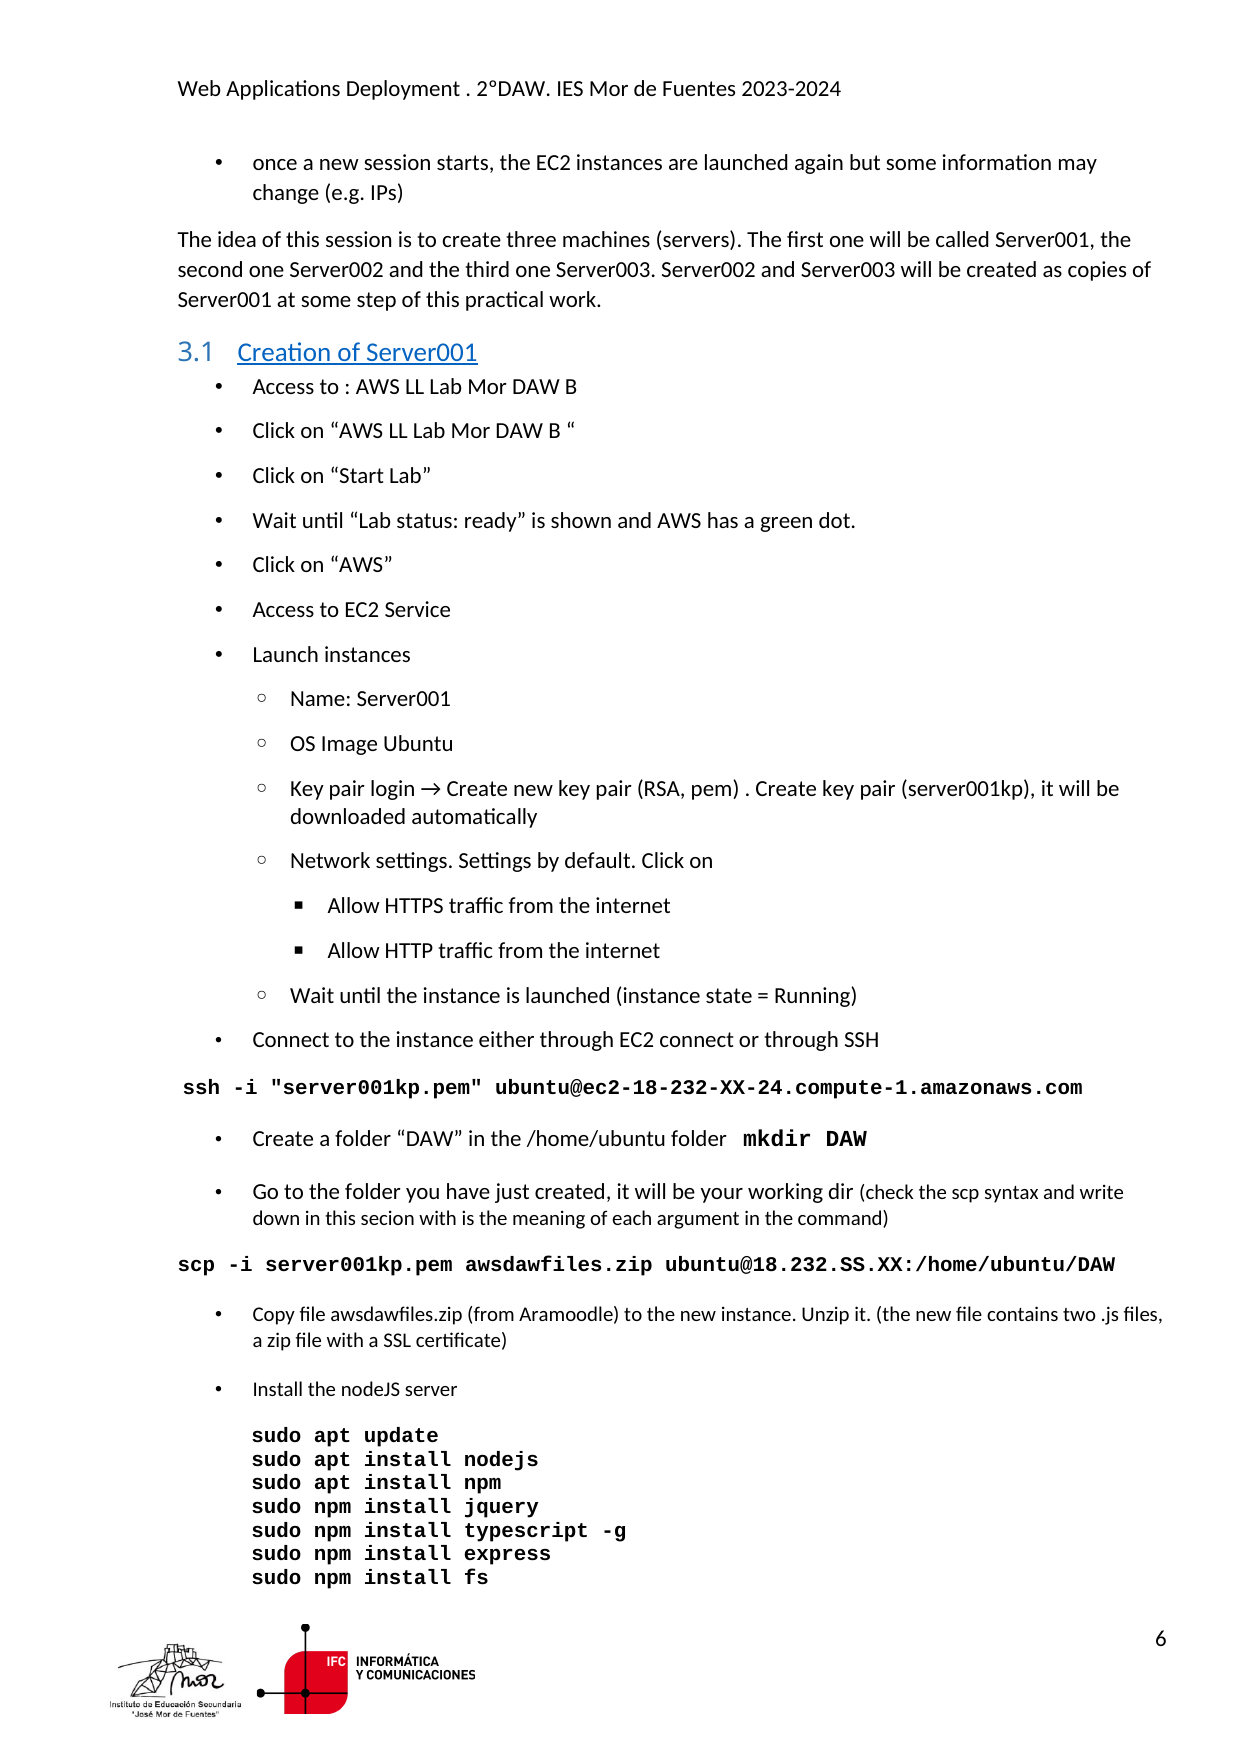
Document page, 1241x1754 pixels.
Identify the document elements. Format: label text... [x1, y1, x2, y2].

list Key pair login → Create new key pair (RSA, pem) . Create key pair (server001kp), it will be downloaded automatically [252, 774, 1167, 830]
text sudo npm install fs [251, 1567, 1167, 1591]
list Allow HTTPS traffic from the internet [290, 891, 1167, 919]
text sudo apt install npm [251, 1472, 1167, 1496]
text sudo npm install express [251, 1543, 1167, 1567]
subtitle Creation of Server001 [177, 332, 1167, 369]
list Name: Server001 [252, 684, 1167, 713]
text sudo npm install typescript -g [251, 1520, 1167, 1543]
list OS Image Ubuntu [252, 729, 1167, 757]
list Click on “Start Lab” [215, 461, 1167, 489]
list Click on “AWS LL Lab Mor DAW B “ [215, 416, 1167, 444]
list Network settings. Settings by default. Click on [252, 847, 1167, 875]
list Go to the folder you have just created, it will be your working dir (check the scp syntax and write down in this secion with is the meaning of each argument in the command) [215, 1177, 1167, 1231]
list Create a folder “DAW” in the /home/ubuntu folder mkdir DAW [215, 1124, 1167, 1153]
text sudo apt update [251, 1425, 1167, 1449]
list Wait until “Lab status: ready” is shown and AWS has a green dot. [215, 506, 1167, 534]
text sudo npm install jquery [251, 1496, 1167, 1520]
list Wait until the instance is launched (instance state = Running) [252, 981, 1167, 1009]
list once a new session starts, the EC2 instances are launched again but some information may change (e.g. IPs) [215, 148, 1167, 206]
picture [256, 1624, 475, 1714]
list Connect to the instance either through EC2 connect or through SSH [215, 1025, 1167, 1053]
text sudo apt install nodejs [251, 1449, 1167, 1472]
list Launch instances [215, 640, 1167, 668]
text The idea of this session is to create three machines (servers). The first one will be called Server001, the second one Server002 and the third one Server003. Server002 and Server003 will be created as copies of Server001 at some step of this practical work. [177, 225, 1167, 313]
picture [100, 1631, 249, 1736]
list Access to EC2 Service [215, 595, 1167, 623]
list Click on “AWS” [215, 551, 1167, 578]
list Allow HTTP traffic from the internet [290, 936, 1167, 964]
list Install the nodeJS server [215, 1376, 1167, 1401]
list Copy file awsdawfiles.zip (from Aramoodle) to the new instance. Unzip it. (the new file contains two .js files, a zip file with a SSL certificate) [215, 1302, 1167, 1352]
list Access to : AWS LL Lab Mor DAW B [215, 372, 1167, 400]
text scp -i server001kp.pem awsdawfiles.zip ubuntu@18.232.SS.XX:/home/ubuntu/DAW [177, 1254, 1167, 1278]
text ssh -i "server001kp.pem" ubuntu@ec2-18-232-XX-24.compute-1.amazonaws.com [177, 1077, 1167, 1101]
